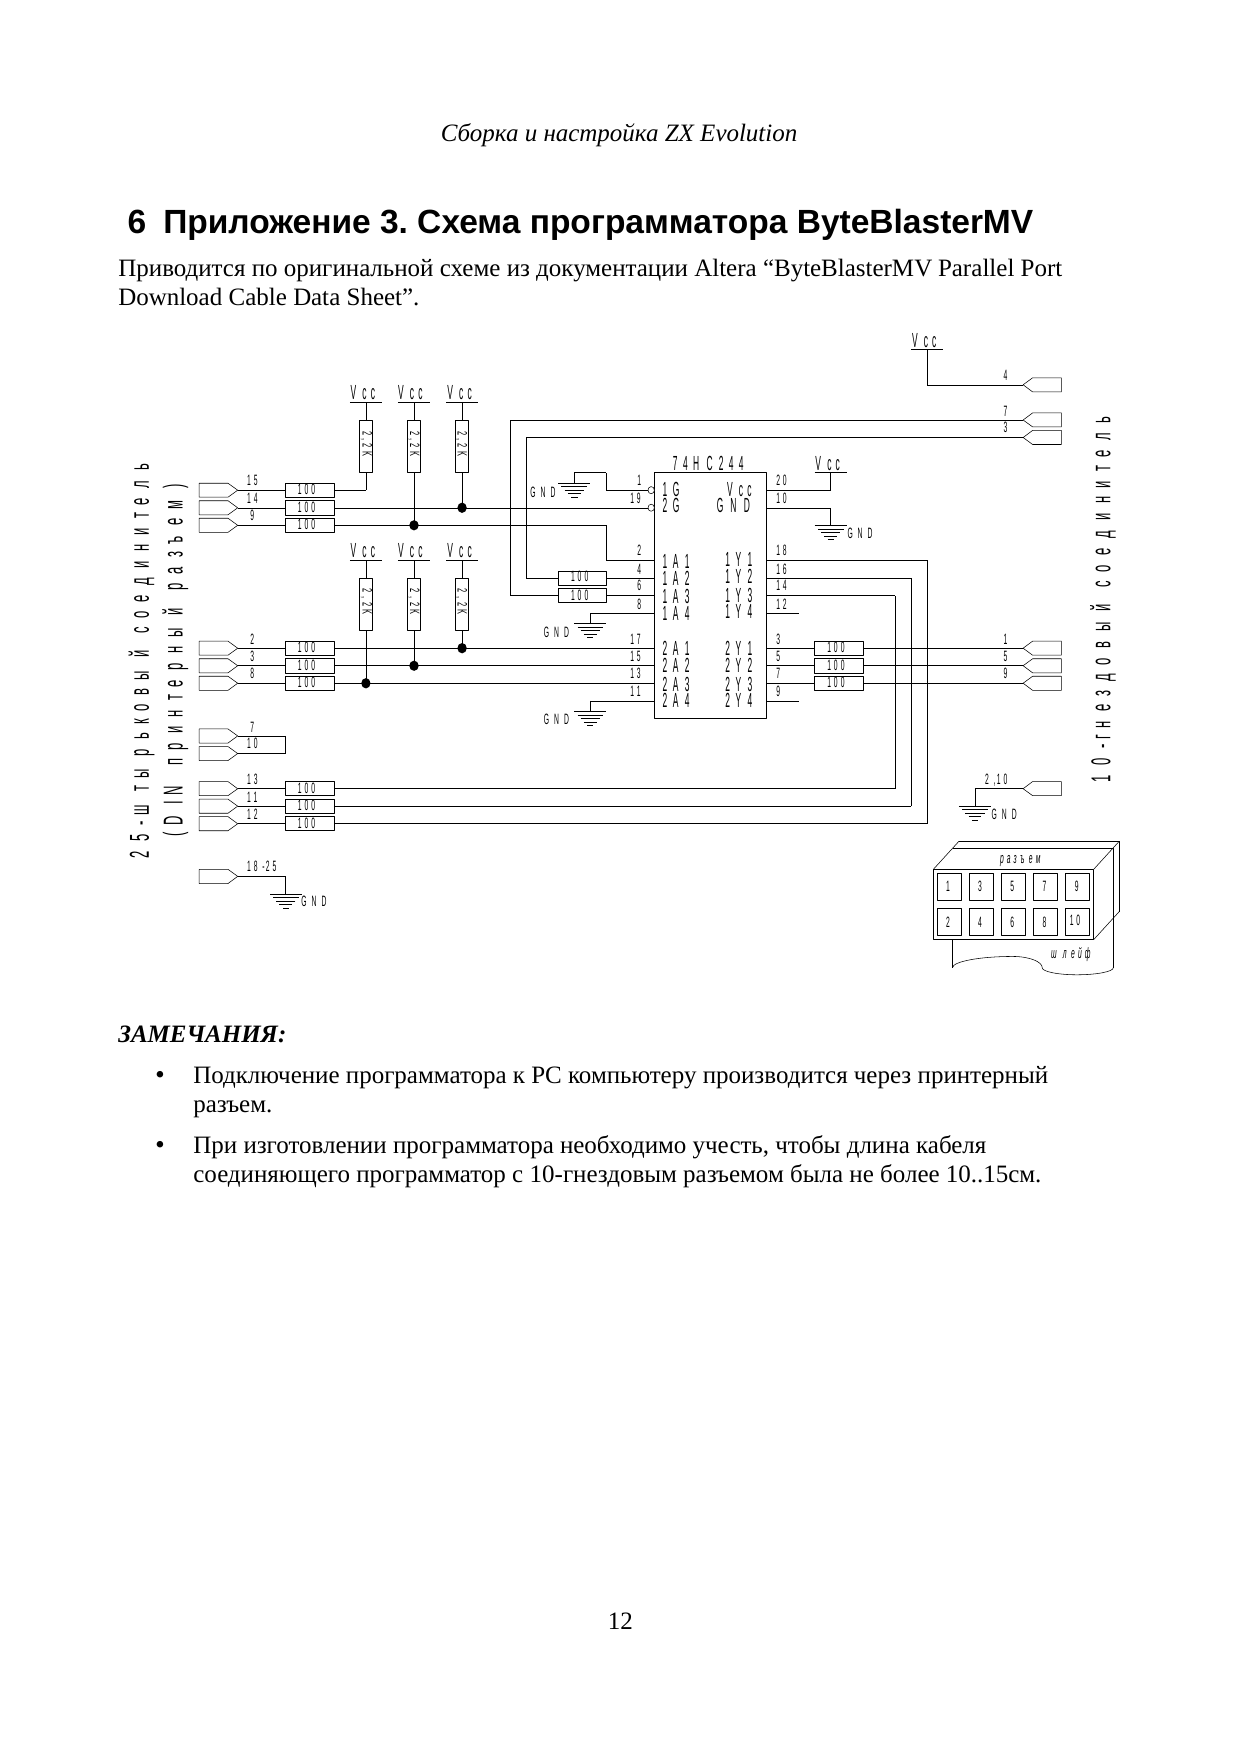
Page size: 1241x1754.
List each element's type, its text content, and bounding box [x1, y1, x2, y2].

text ЗАМЕЧАНИЯ: [118, 1019, 1122, 1048]
subtitle Приложение 3. Схема программатора ByteBlasterMV [118, 202, 1122, 241]
text Приводится по оригинальной схеме из документации Altera “ByteBlasterMV Parallel Port Download Cable Data Sheet”. [118, 253, 1122, 311]
list Подключение программатора к PC компьютеру производится через принтерный разъем. [156, 1060, 1122, 1118]
list При изготовлении программатора необходимо учесть, чтобы длина кабеля соединяющего программатор с 10-гнездовым разъемом была не более 10..15см. [156, 1130, 1122, 1188]
